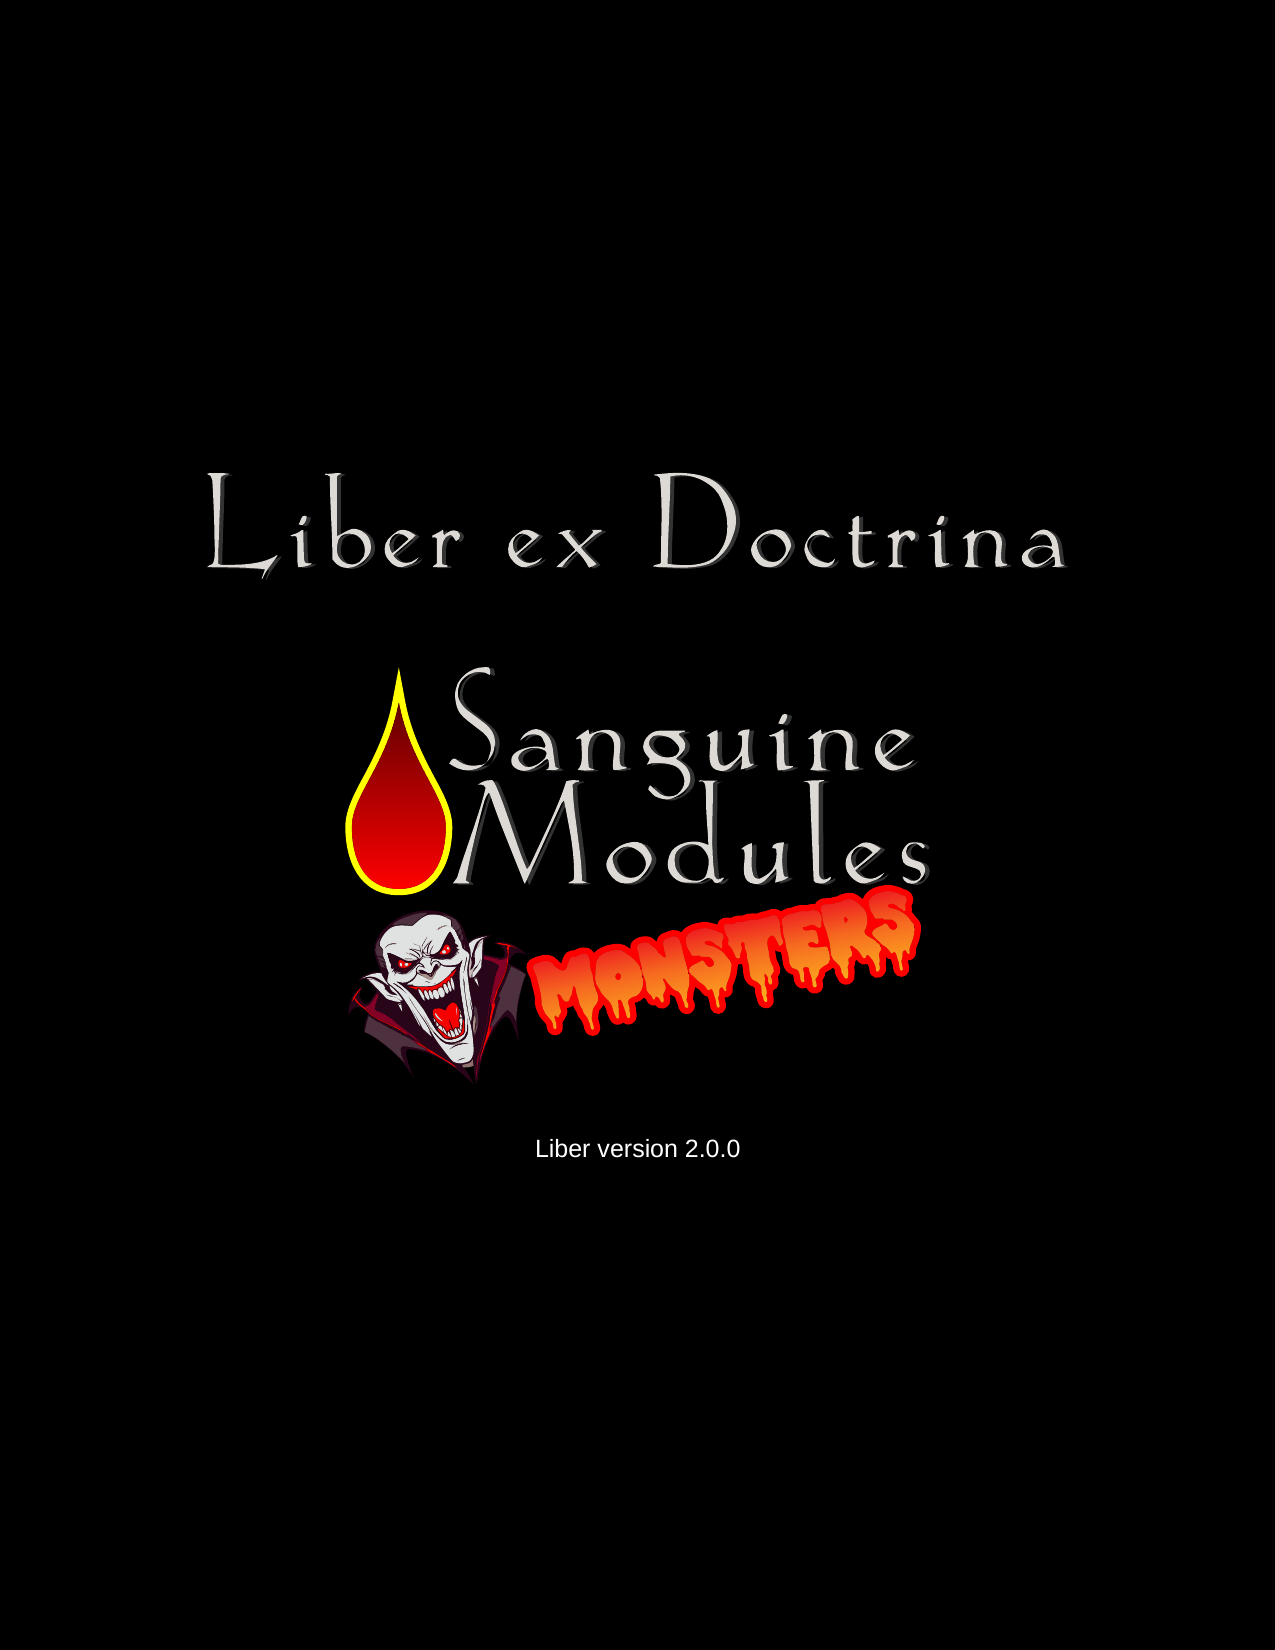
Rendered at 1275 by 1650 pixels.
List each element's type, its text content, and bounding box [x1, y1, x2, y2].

text Liber version 2.0.0 [172, 473, 1102, 1163]
